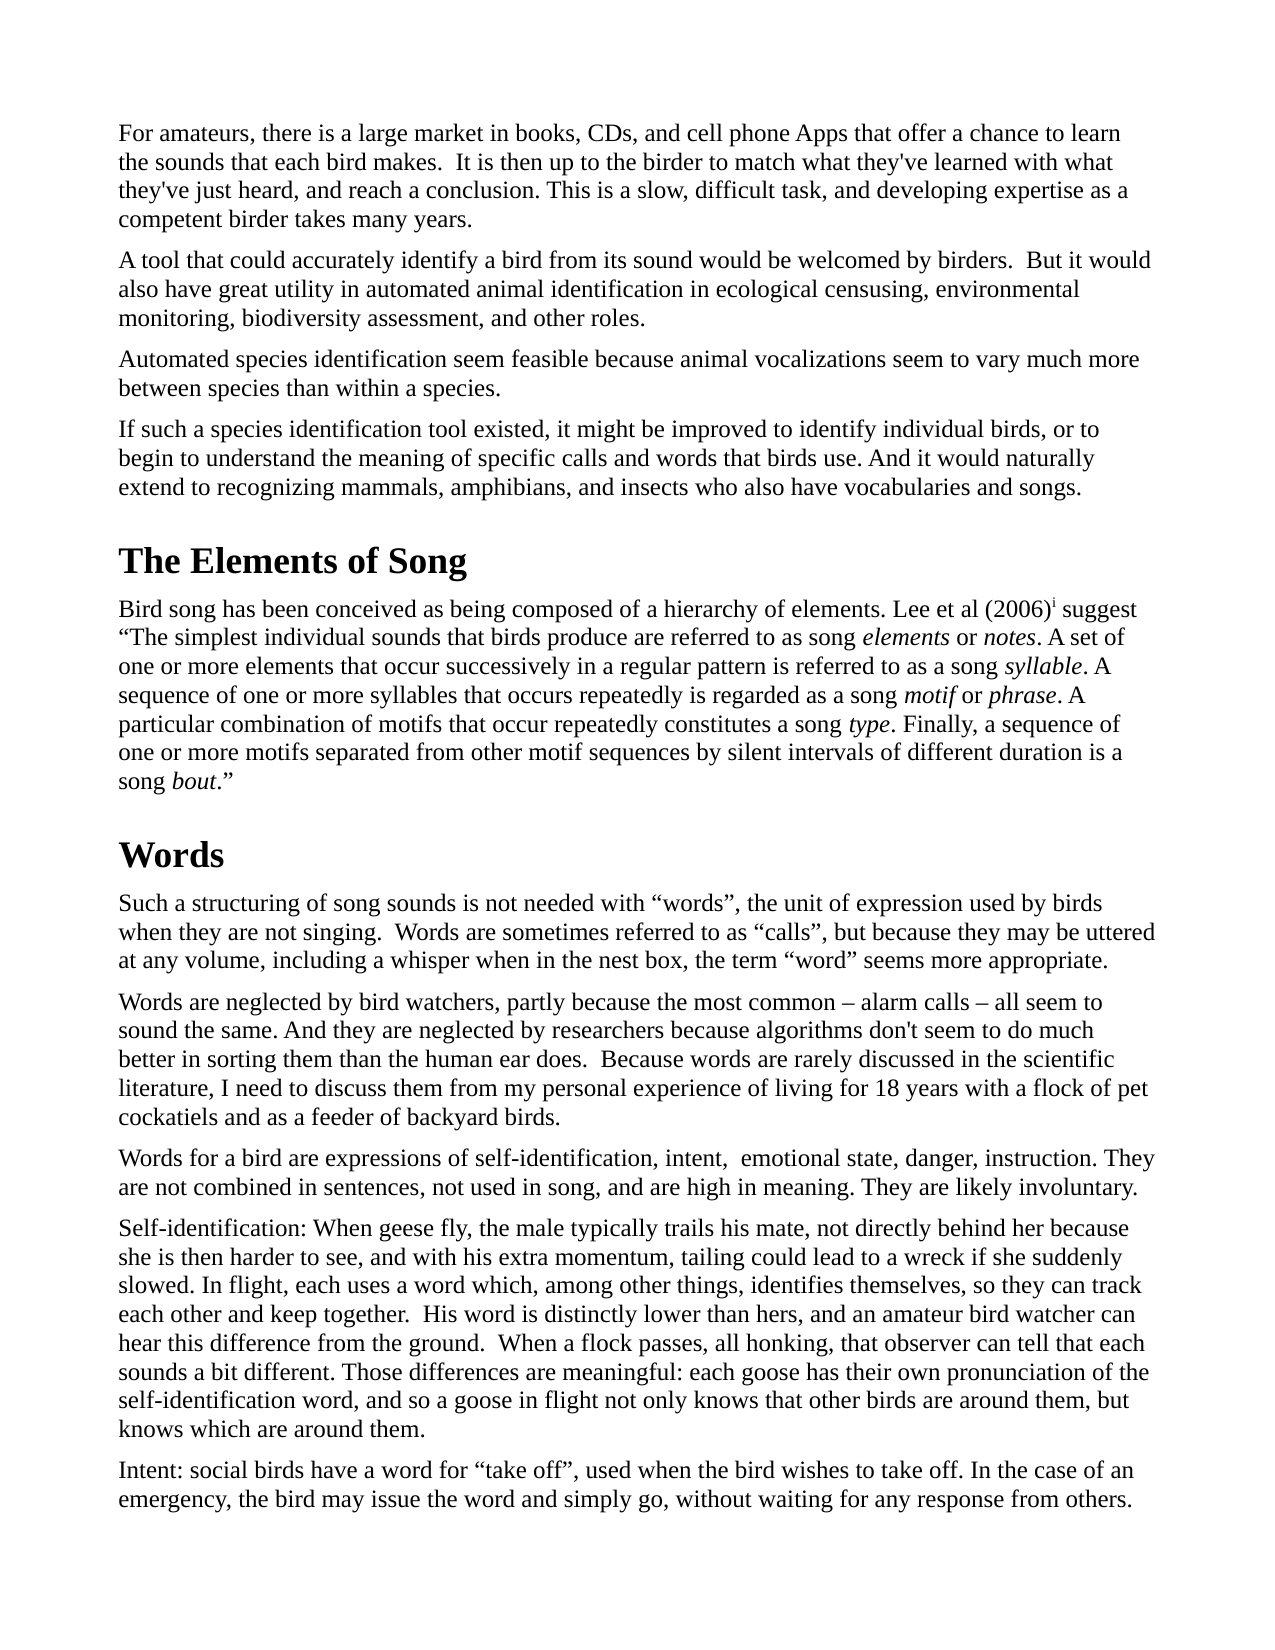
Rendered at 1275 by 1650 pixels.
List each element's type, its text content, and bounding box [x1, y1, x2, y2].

text Words are neglected by bird watchers, partly because the most common – alarm calls – all seem to sound the same. And they are neglected by researchers because algorithms don't seem to do much better in sorting them than the human ear does. Because words are rarely discussed in the scientific literature, I need to discuss them from my personal experience of living for 18 years with a flock of pet cockatiels and as a feeder of backyard birds. [118, 987, 1157, 1131]
subtitle Words [118, 832, 1157, 876]
text Automated species identification seem feasible because animal vocalizations seem to vary much more between species than within a species. [118, 344, 1157, 402]
text For amateurs, there is a large market in books, CDs, and cell phone Apps that offer a chance to learn the sounds that each bird makes. It is then up to the birder to match what they've learned with what they've just heard, and reach a conclusion. This is a slow, difficult task, and developing expertise as a competent birder takes many years. [118, 118, 1157, 233]
text A tool that could accurately identify a bird from its sound would be welcomed by birders. But it would also have great utility in automated animal identification in ecological censusing, environmental monitoring, biodiversity assessment, and other roles. [118, 246, 1157, 332]
text Such a structuring of song sounds is not needed with “words”, the unit of expression used by birds when they are not singing. Words are sometimes referred to as “calls”, but because they may be uttered at any volume, including a whisper when in the nest box, the term “word” seems more appropriate. [118, 888, 1157, 974]
text Self-identification: When geese fly, the male typically trails his mate, not directly behind her because she is then harder to see, and with his extra momentum, tailing could lead to a wreck if she suddenly slowed. In flight, each uses a word which, among other things, identifies themselves, so they can track each other and keep together. His word is distinctly lower than hers, and an amateur bird watcher can hear this difference from the ground. When a flock passes, all honking, that observer can tell that each sounds a bit different. Those differences are meaningful: each goose has their own pronunciation of the self-identification word, and so a goose in flight not only knows that other birds are around them, but knows which are around them. [118, 1213, 1157, 1443]
text Intent: social birds have a word for “take off”, used when the bird wishes to take off. In the case of an emergency, the bird may issue the word and simply go, without waiting for any response from others. [118, 1456, 1157, 1513]
text Bird song has been conceived as being composed of a hierarchy of elements. Lee et al (2006) suggest “The simplest individual sounds that birds produce are referred to as song elements or notes. A set of one or more elements that occur successively in a regular pattern is referred to as a song syllable. A sequence of one or more syllables that occurs repeatedly is regarded as a song motif or phrase. A particular combination of motifs that occur repeatedly constitutes a song type. Finally, a sequence of one or more motifs separated from other motif sequences by silent intervals of different duration is a song bout.” [118, 594, 1157, 795]
subtitle The Elements of Song [118, 538, 1157, 581]
text If such a species identification tool existed, it might be improved to identify individual birds, or to begin to understand the meaning of specific calls and words that birds use. And it would naturally extend to recognizing mammals, amphibians, and insects who also have vocabularies and songs. [118, 414, 1157, 501]
text Words for a bird are expressions of self-identification, intent, emotional state, danger, instruction. They are not combined in sentences, not used in song, and are high in meaning. They are likely involuntary. [118, 1143, 1157, 1201]
